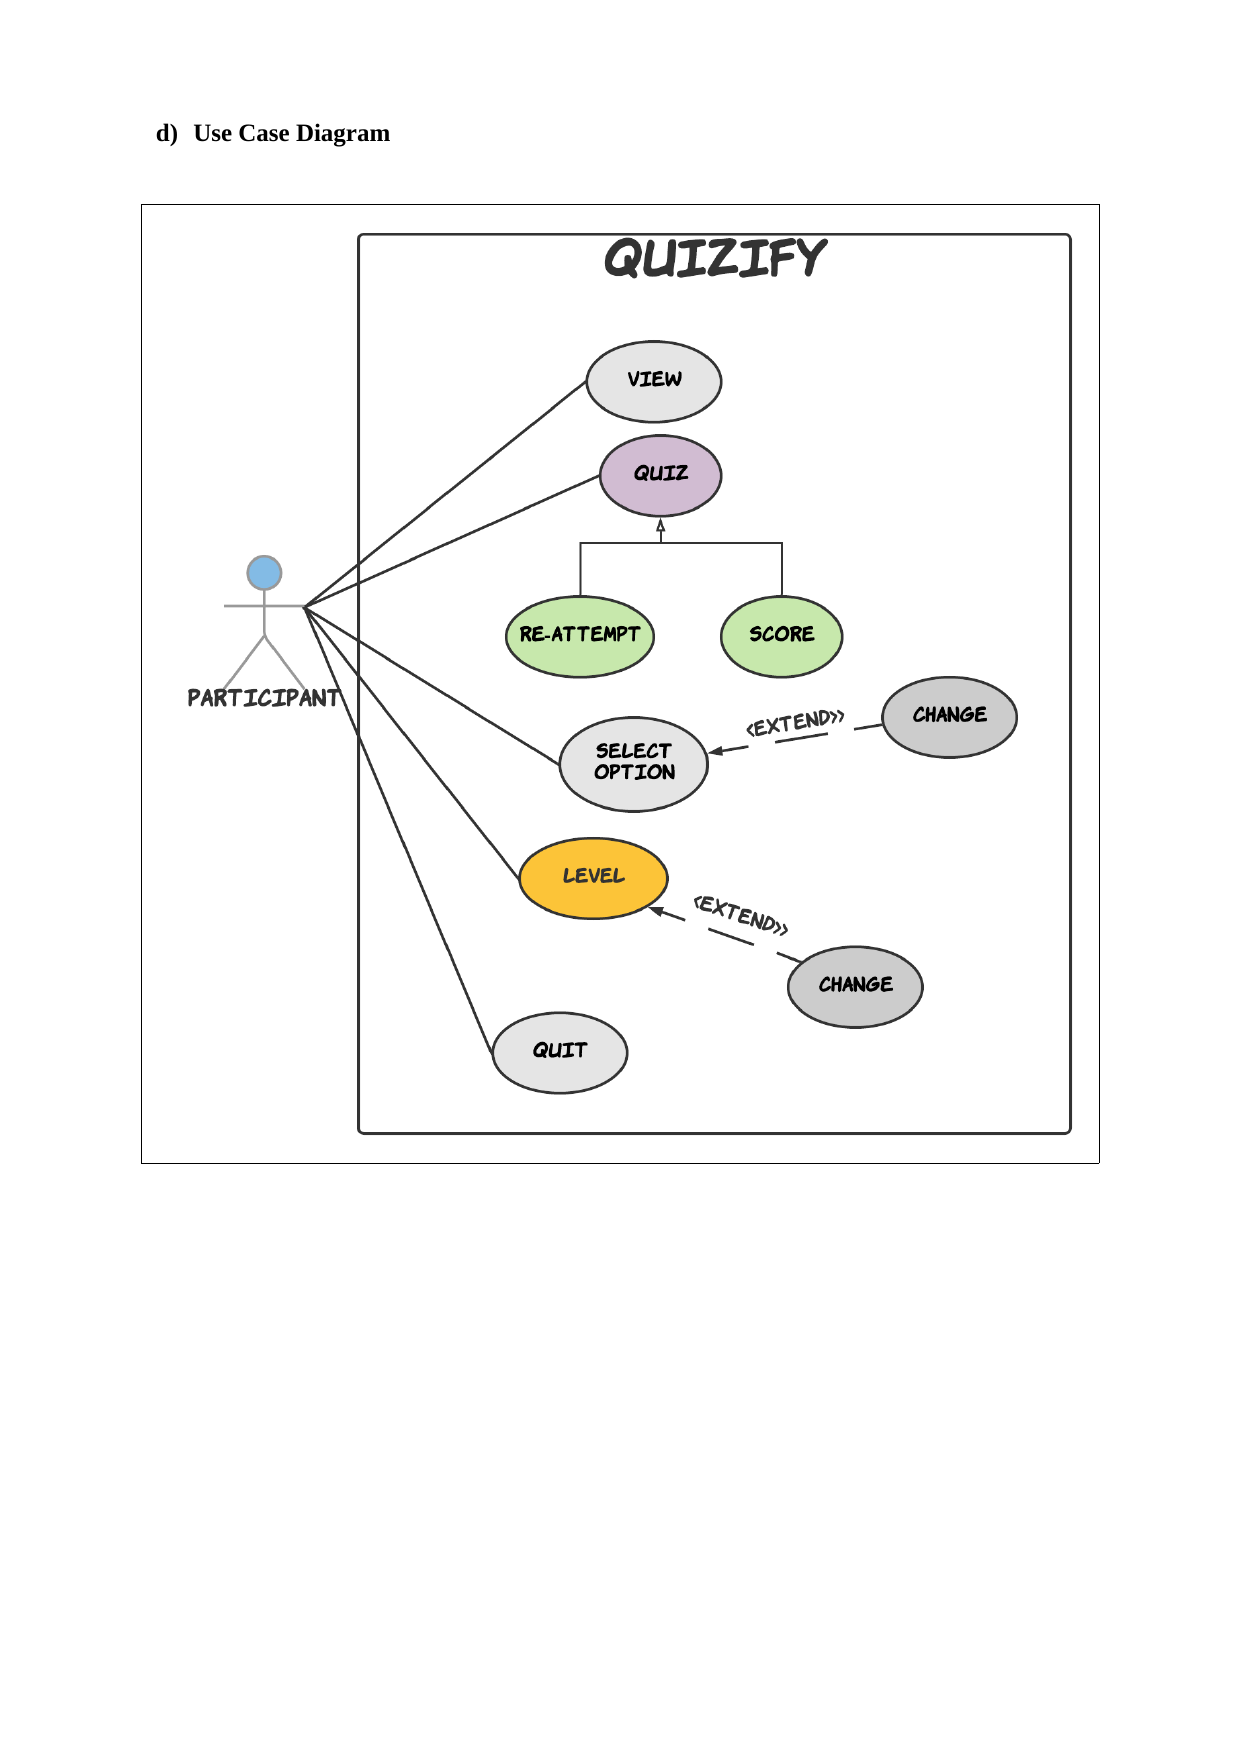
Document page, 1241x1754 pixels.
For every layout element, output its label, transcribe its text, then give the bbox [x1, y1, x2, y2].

list Use Case Diagram [156, 118, 1122, 147]
picture [143, 207, 1097, 1160]
